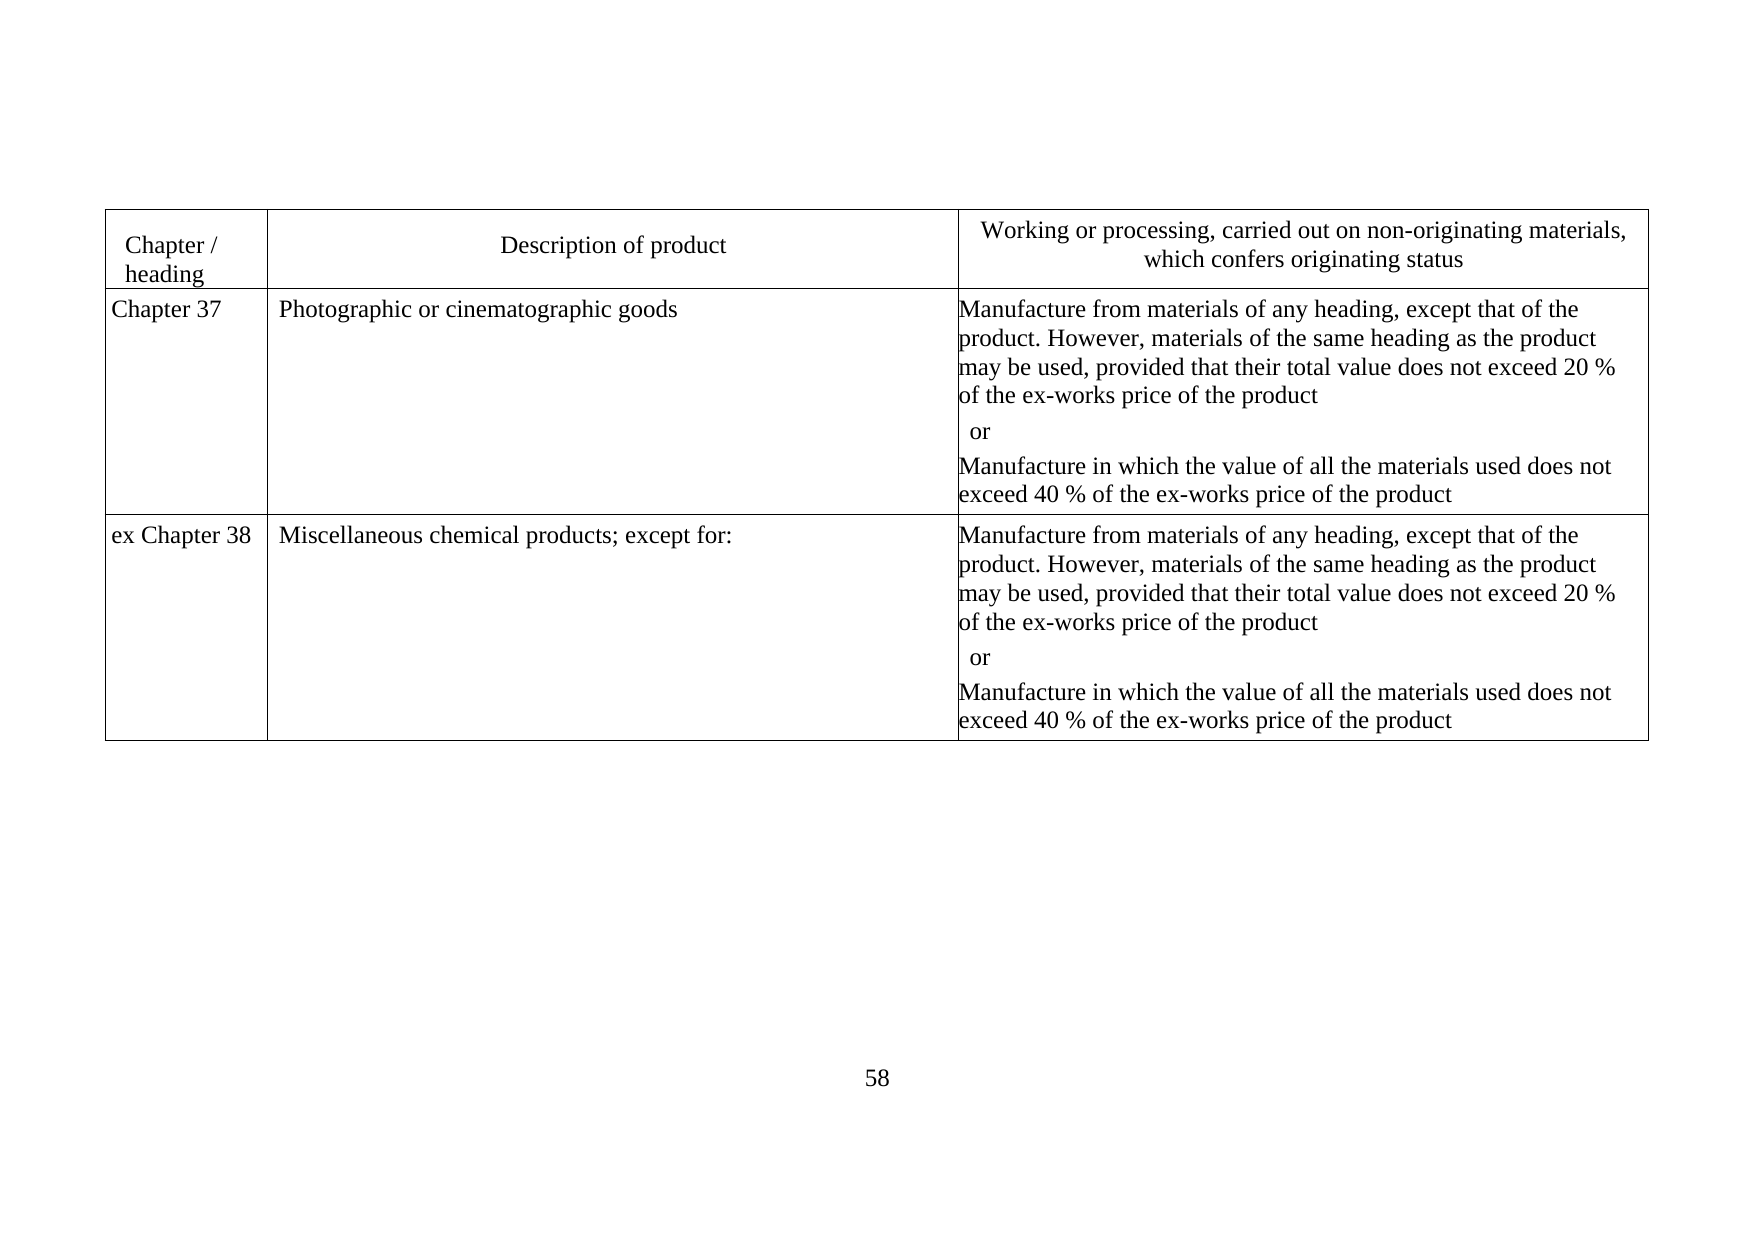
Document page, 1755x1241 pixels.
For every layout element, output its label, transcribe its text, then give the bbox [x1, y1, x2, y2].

table_cell Miscellaneous chemical products; except for: [268, 515, 958, 740]
table_cell Manufacture from materials of any heading, except that of the product. However, materials of the same heading as the product may be used, provided that their total value does not exceed 20 % of the ex-works price of the product or Manufacture in which the value of all the materials used does not exceed 40 % of the ex-works price of the product [959, 515, 1648, 740]
table_header Working or processing, carried out on non-originating materials, which confers originating status [959, 210, 1648, 287]
table_cell Chapter 37 [106, 289, 267, 513]
table_header Description of product [268, 210, 958, 287]
table_cell Manufacture from materials of any heading, except that of the product. However, materials of the same heading as the product may be used, provided that their total value does not exceed 20 % of the ex-works price of the product or Manufacture in which the value of all the materials used does not exceed 40 % of the ex-works price of the product [959, 289, 1648, 513]
table_header Chapter / heading [106, 210, 267, 287]
table_cell ex Chapter 38 [106, 515, 267, 740]
table_cell Photographic or cinematographic goods [268, 289, 958, 513]
